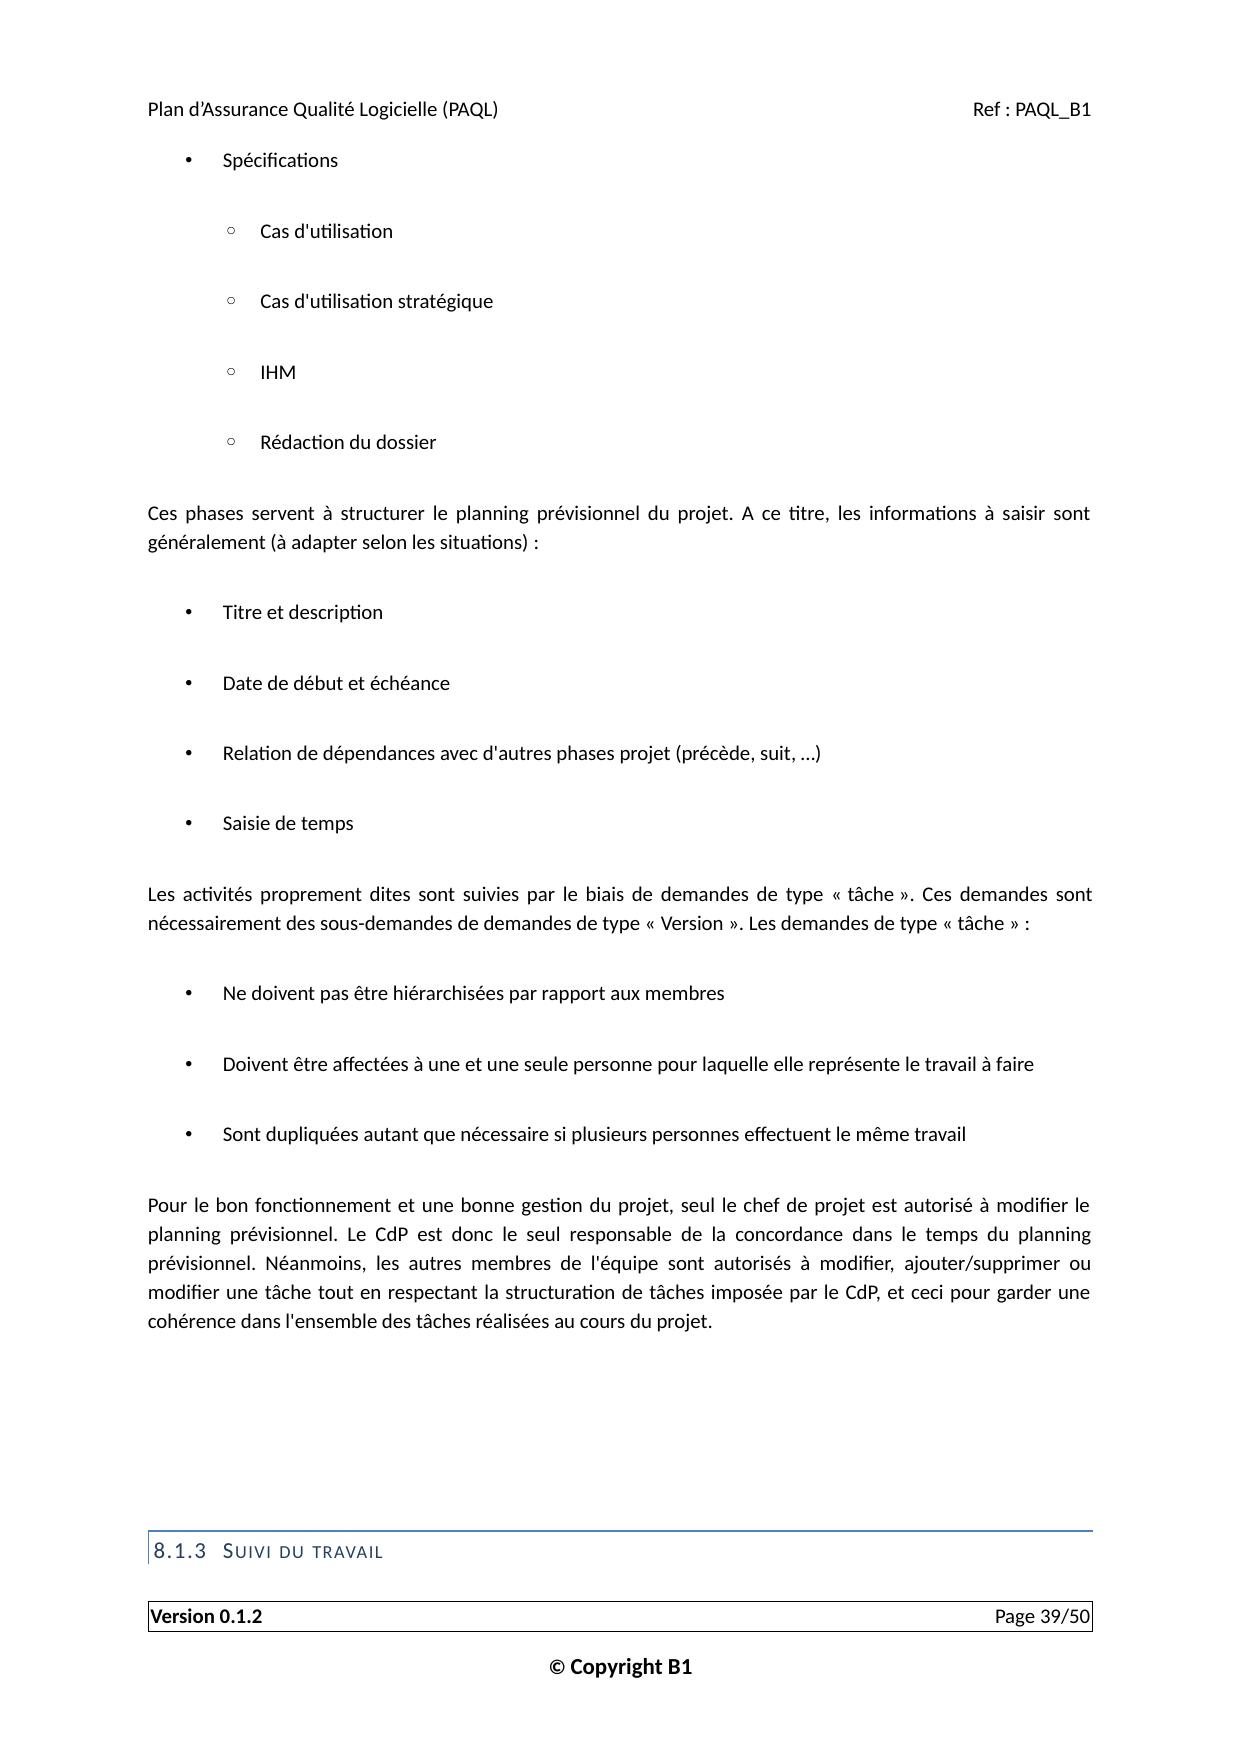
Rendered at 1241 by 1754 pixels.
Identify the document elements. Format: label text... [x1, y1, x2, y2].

list IHM [223, 359, 1093, 384]
list Suivi du travail [149, 1532, 1093, 1564]
list Cas d'utilisation stratégique [223, 288, 1093, 314]
list Ne doivent pas être hiérarchisées par rapport aux membres [185, 981, 1093, 1006]
list Titre et description [185, 599, 1093, 625]
list Spécifications [185, 148, 1093, 173]
list Cas d'utilisation [223, 218, 1093, 243]
list Sont dupliquées autant que nécessaire si plusieurs personnes effectuent le même travail [185, 1121, 1093, 1147]
text Pour le bon fonctionnement et une bonne gestion du projet, seul le chef de projet est autorisé à modifier le planning prévisionnel. Le CdP est donc le seul responsable de la concordance dans le temps du planning prévisionnel. Néanmoins, les autres membres de l'équipe sont autorisés à modifier, ajouter/supprimer ou modifier une tâche tout en respectant la structuration de tâches imposée par le CdP, et ceci pour garder une cohérence dans l'ensemble des tâches réalisées au cours du projet. [148, 1192, 1093, 1334]
text Les activités proprement dites sont suivies par le biais de demandes de type « tâche ». Ces demandes sont nécessairement des sous-demandes de demandes de type « Version ». Les demandes de type « tâche » : [148, 881, 1093, 936]
list Rédaction du dossier [223, 429, 1093, 455]
text Ces phases servent à structurer le planning prévisionnel du projet. A ce titre, les informations à saisir sont généralement (à adapter selon les situations) : [148, 500, 1093, 554]
list Relation de dépendances avec d'autres phases projet (précède, suit, …) [185, 740, 1093, 766]
list Doivent être affectées à une et une seule personne pour laquelle elle représente le travail à faire [185, 1051, 1093, 1076]
list Saisie de temps [185, 811, 1093, 836]
list Date de début et échéance [185, 670, 1093, 695]
